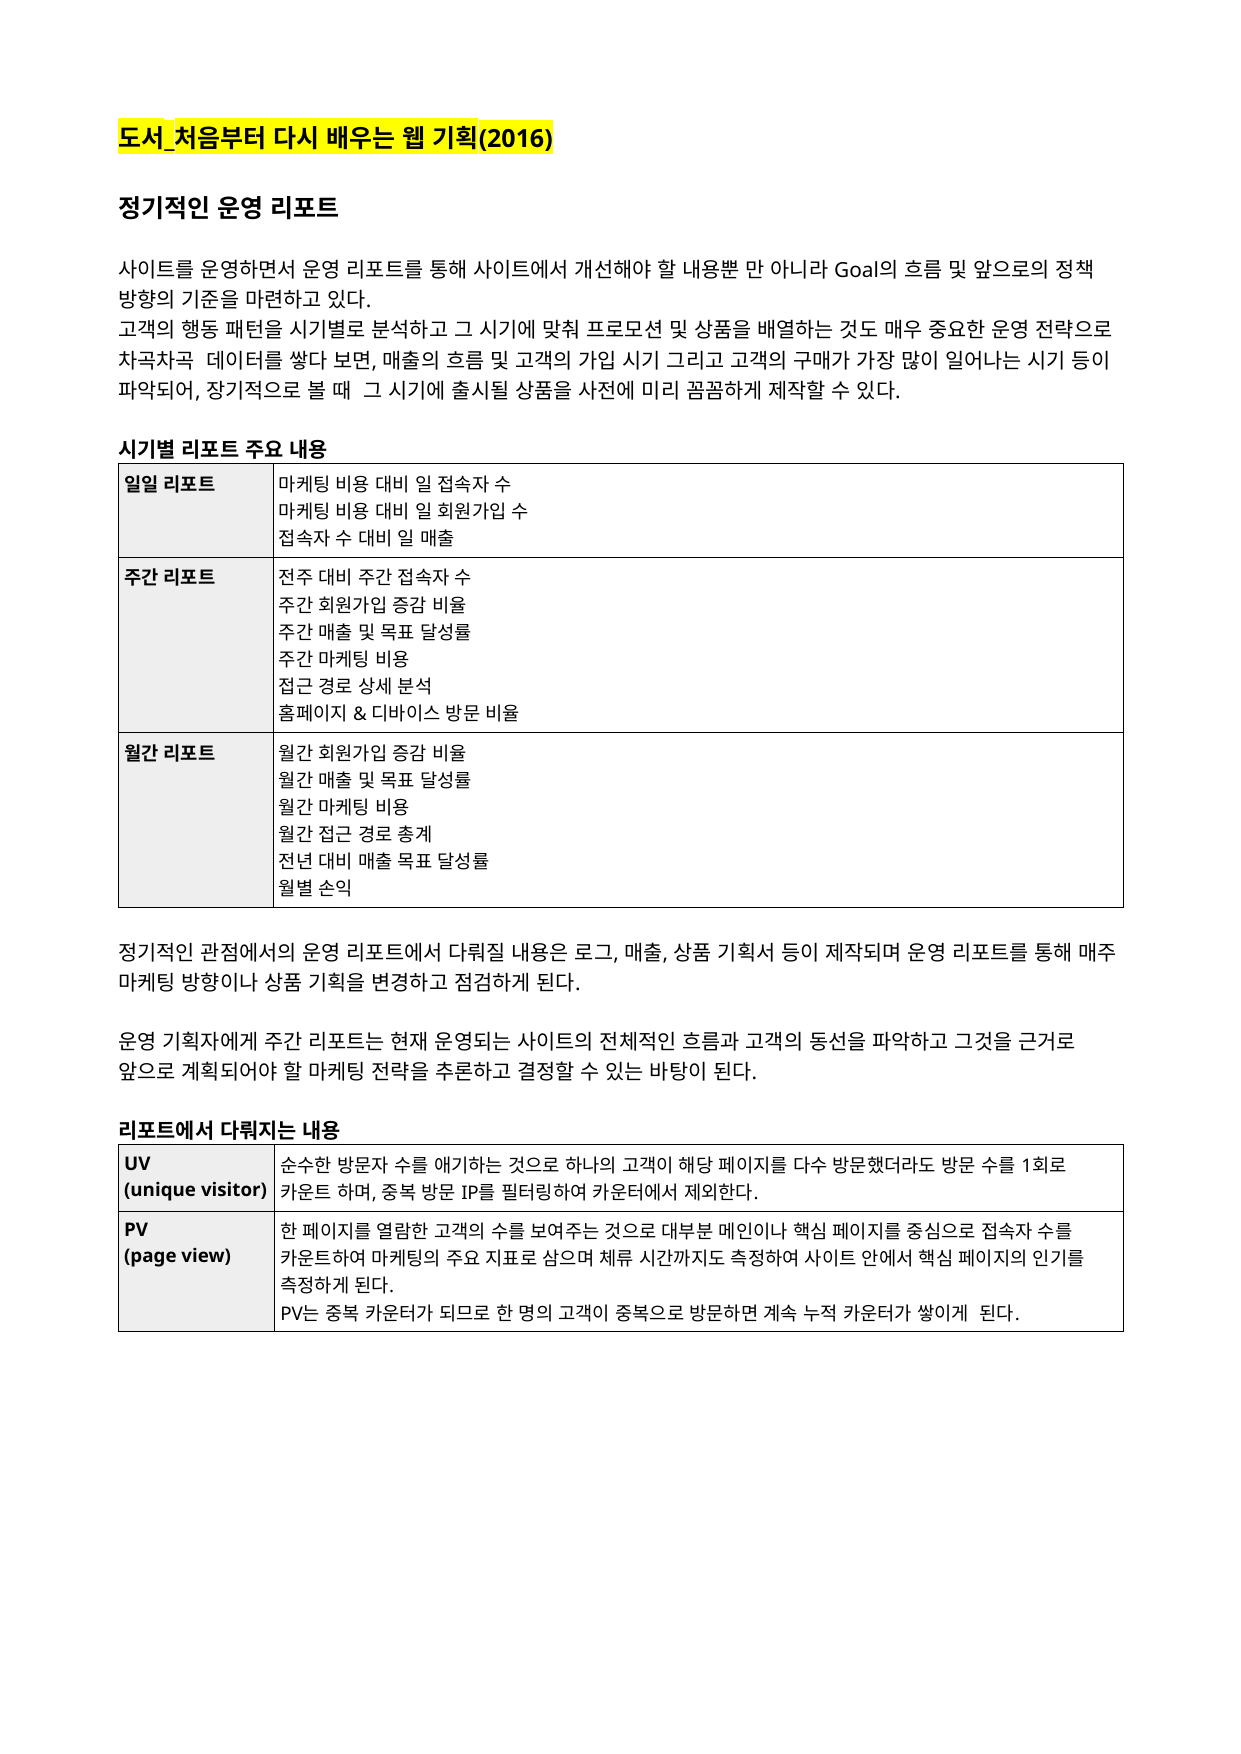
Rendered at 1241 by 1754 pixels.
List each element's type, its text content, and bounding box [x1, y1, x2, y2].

text 시기별 리포트 주요 내용 [118, 433, 1122, 463]
table_header 마케팅 비용 대비 일 접속자 수 마케팅 비용 대비 일 회원가입 수 접속자 수 대비 일 매출 [274, 464, 1123, 557]
table_cell 한 페이지를 열람한 고객의 수를 보여주는 것으로 대부분 메인이나 핵심 페이지를 중심으로 접속자 수를 카운트하여 마케팅의 주요 지표로 삼으며 체류 시간까지도 측정하여 사이트 안에서 핵심 페이지의 인기를 측정하게 된다. PV는 중복 카운터가 되므로 한 명의 고객이 중복으로 방문하면 계속 누적 카운터가 쌓이게 된다. [275, 1212, 1123, 1331]
text 정기적인 운영 리포트 [118, 188, 1122, 225]
table_header UV (unique visitor) [119, 1145, 274, 1211]
table_cell PV (page view) [119, 1212, 274, 1331]
text 리포트에서 다뤄지는 내용 [118, 1114, 1122, 1144]
table_header 순수한 방문자 수를 애기하는 것으로 하나의 고객이 해당 페이지를 다수 방문했더라도 방문 수를 1회로 카운트 하며, 중복 방문 IP를 필터링하여 카운터에서 제외한다. [275, 1145, 1123, 1211]
table_cell 월간 리포트 [119, 733, 273, 907]
table_cell 전주 대비 주간 접속자 수 주간 회원가입 증감 비율 주간 매출 및 목표 달성률 주간 마케팅 비용 접근 경로 상세 분석 홈페이지 & 디바이스 방문 비율 [274, 558, 1123, 732]
table_cell 주간 리포트 [119, 558, 273, 732]
table_header 일일 리포트 [119, 464, 273, 557]
text 사이트를 운영하면서 운영 리포트를 통해 사이트에서 개선해야 할 내용뿐 만 아니라 Goal의 흐름 및 앞으로의 정책 방향의 기준을 마련하고 있다. [118, 253, 1122, 314]
text 운영 기획자에게 주간 리포트는 현재 운영되는 사이트의 전체적인 흐름과 고객의 동선을 파악하고 그것을 근거로 앞으로 계획되어야 할 마케팅 전략을 추론하고 결정할 수 있는 바탕이 된다. [118, 1025, 1122, 1086]
table_cell 월간 회원가입 증감 비율 월간 매출 및 목표 달성률 월간 마케팅 비용 월간 접근 경로 총계 전년 대비 매출 목표 달성률 월별 손익 [274, 733, 1123, 907]
text 고객의 행동 패턴을 시기별로 분석하고 그 시기에 맞춰 프로모션 및 상품을 배열하는 것도 매우 중요한 운영 전략으로 차곡차곡 데이터를 쌓다 보면, 매출의 흐름 및 고객의 가입 시기 그리고 고객의 구매가 가장 많이 일어나는 시기 등이 파악되어, 장기적으로 볼 때 그 시기에 출시될 상품을 사전에 미리 꼼꼼하게 제작할 수 있다. [118, 314, 1122, 404]
text 정기적인 관점에서의 운영 리포트에서 다뤄질 내용은 로그, 매출, 상품 기획서 등이 제작되며 운영 리포트를 통해 매주 마케팅 방향이나 상품 기획을 변경하고 점검하게 된다. [118, 936, 1122, 997]
text 도서_처음부터 다시 배우는 웹 기획(2016) [118, 118, 1122, 154]
